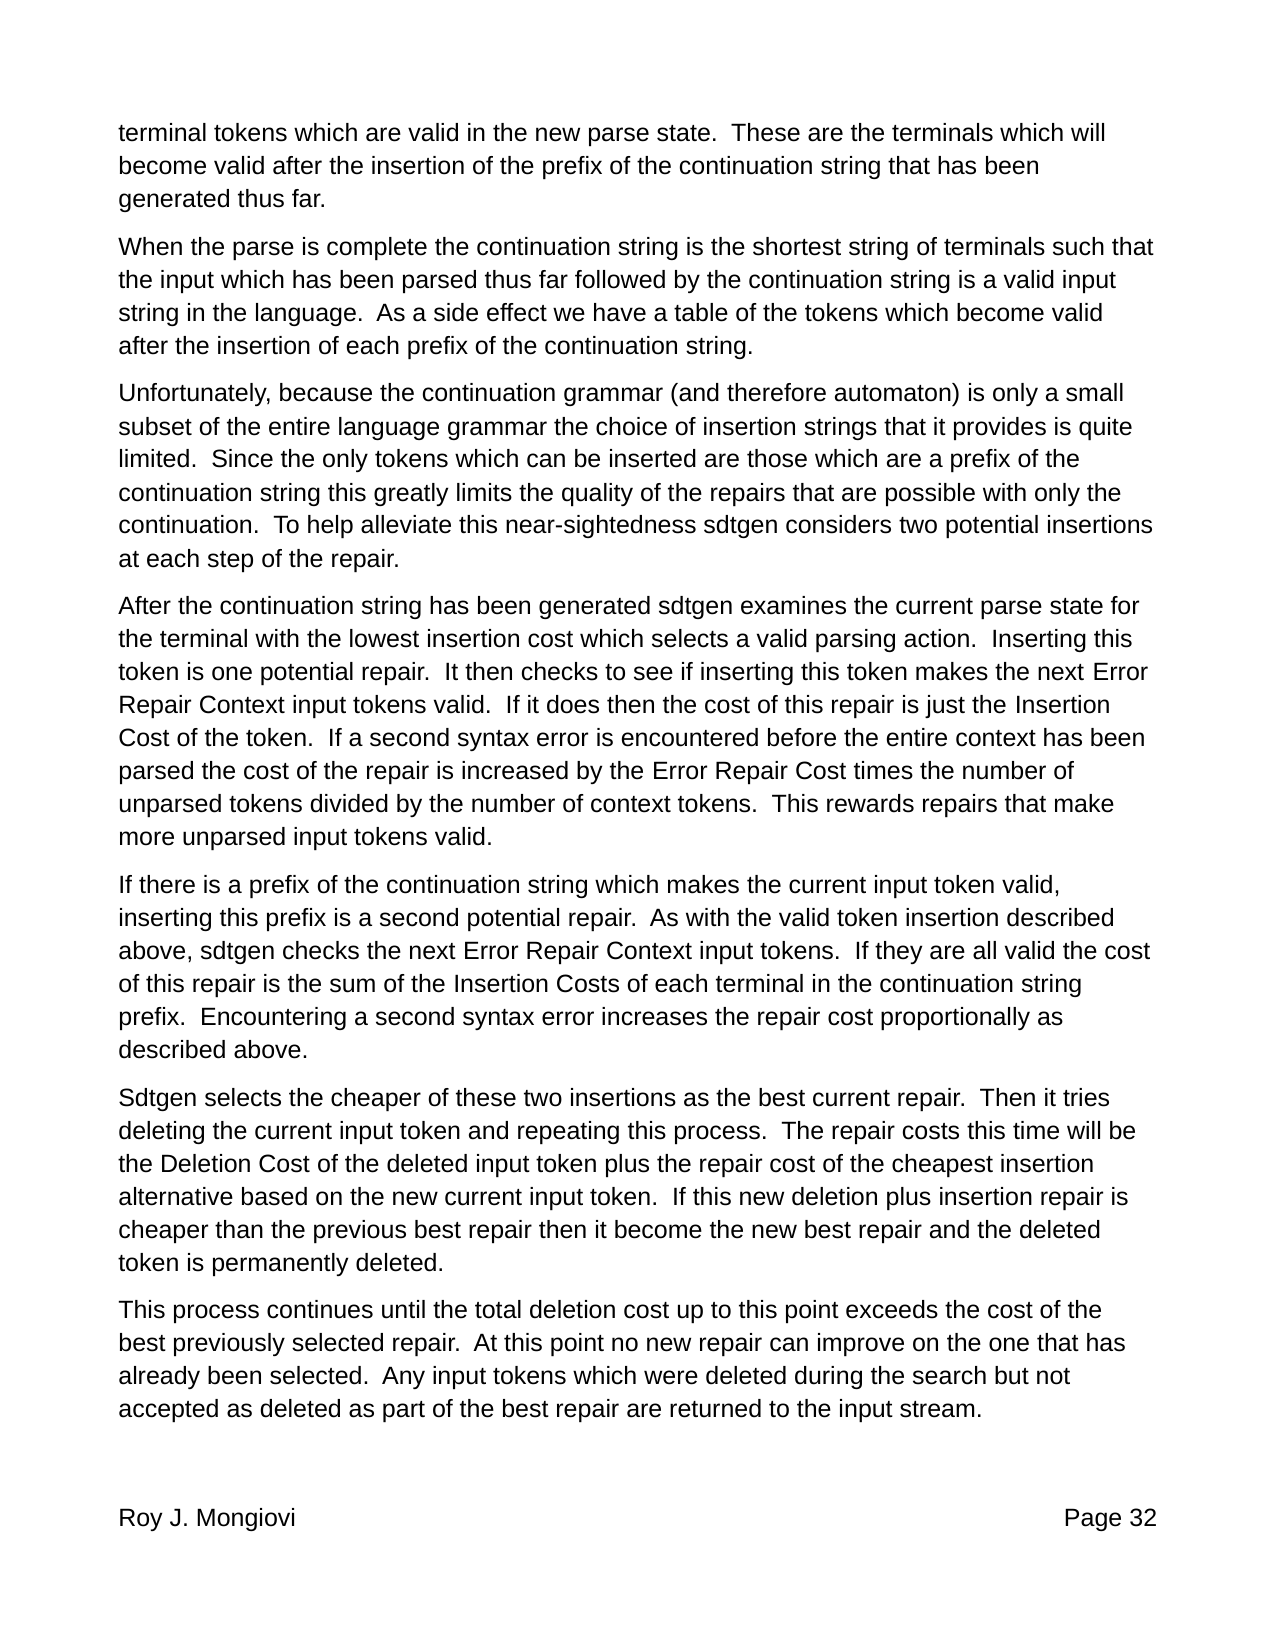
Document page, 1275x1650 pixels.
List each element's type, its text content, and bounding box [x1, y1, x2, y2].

text terminal tokens which are valid in the new parse state. These are the terminals which will become valid after the insertion of the prefix of the continuation string that has been generated thus far. [118, 118, 1157, 213]
text After the continuation string has been generated sdtgen examines the current parse state for the terminal with the lowest insertion cost which selects a valid parsing action. Inserting this token is one potential repair. It then checks to see if inserting this token makes the next Error Repair Context input tokens valid. If it does then the cost of this repair is just the Insertion Cost of the token. If a second syntax error is encountered before the entire context has been parsed the cost of the repair is increased by the Error Repair Cost times the number of unparsed tokens divided by the number of context tokens. This rewards repairs that make more unparsed input tokens valid. [118, 591, 1157, 851]
text Sdtgen selects the cheaper of these two insertions as the best current repair. Then it tries deleting the current input token and repeating this process. The repair costs this time will be the Deletion Cost of the deleted input token plus the repair cost of the cheapest insertion alternative based on the new current input token. If this new deletion plus insertion repair is cheaper than the previous best repair then it become the new best repair and the deleted token is permanently deleted. [118, 1083, 1157, 1276]
text Unfortunately, because the continuation grammar (and therefore automaton) is only a small subset of the entire language grammar the choice of insertion strings that it provides is quite limited. Since the only tokens which can be inserted are those which are a prefix of the continuation string this greatly limits the quality of the repairs that are possible with only the continuation. To help alleviate this near-sightedness sdtgen considers two potential insertions at each step of the repair. [118, 378, 1157, 572]
text If there is a prefix of the continuation string which makes the current input token valid, inserting this prefix is a second potential repair. As with the valid token insertion described above, sdtgen checks the next Error Repair Context input tokens. If they are all valid the cost of this repair is the sum of the Insertion Costs of each terminal in the continuation string prefix. Encountering a second syntax error increases the repair cost proportionally as described above. [118, 870, 1157, 1064]
text This process continues until the total deletion cost up to this point exceeds the cost of the best previously selected repair. At this point no new repair can improve on the one that has already been selected. Any input tokens which were deleted during the search but not accepted as deleted as part of the best repair are returned to the input stream. [118, 1295, 1157, 1423]
text When the parse is complete the continuation string is the shortest string of terminals such that the input which has been parsed thus far followed by the continuation string is a valid input string in the language. As a side effect we have a table of the tokens which become valid after the insertion of each prefix of the continuation string. [118, 232, 1157, 359]
